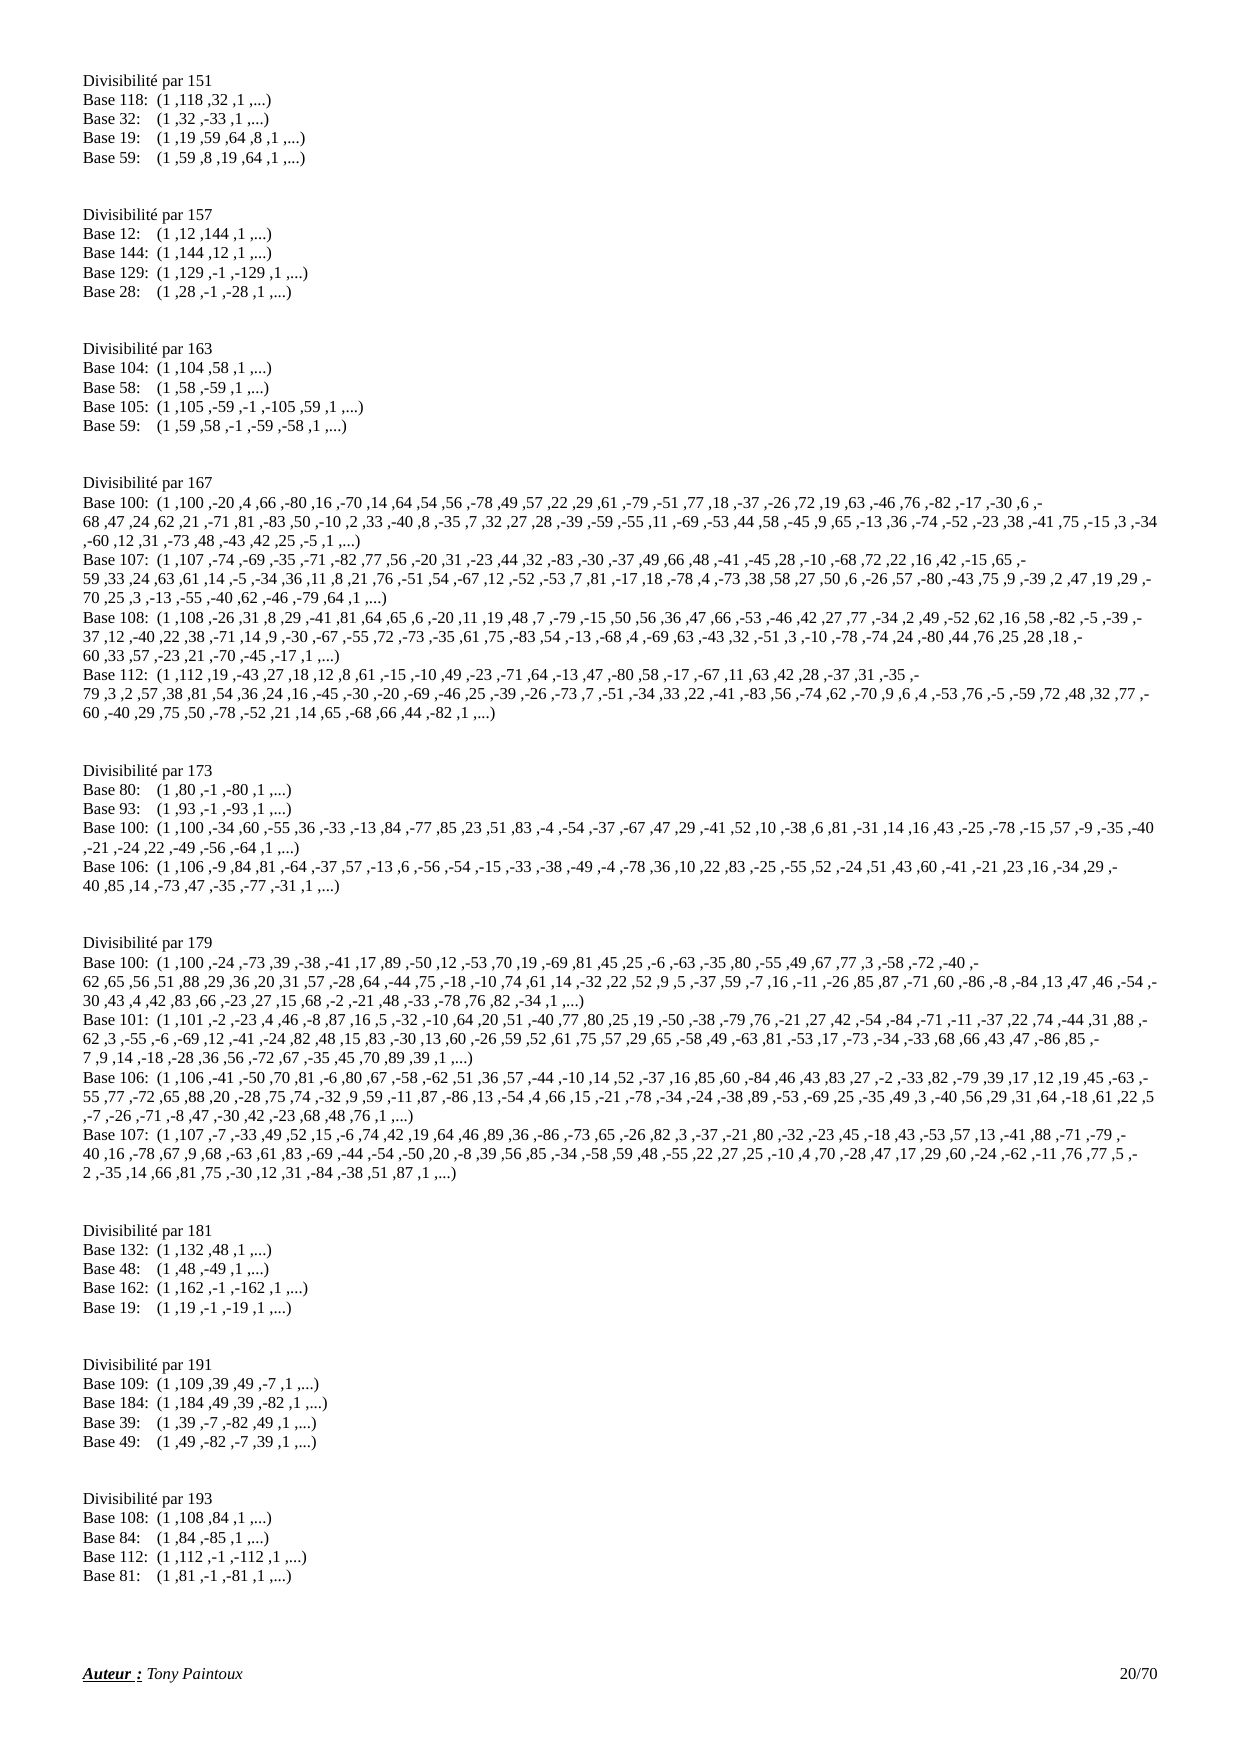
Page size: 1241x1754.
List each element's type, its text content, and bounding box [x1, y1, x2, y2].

text Divisibilité par 181 [83, 1221, 1157, 1240]
text Base 59: (1 ,59 ,58 ,-1 ,-59 ,-58 ,1 ,...) [83, 416, 1157, 435]
text Base 100: (1 ,100 ,-20 ,4 ,66 ,-80 ,16 ,-70 ,14 ,64 ,54 ,56 ,-78 ,49 ,57 ,22 ,29 ,61 ,-79 ,-51 ,77 ,18 ,-37 ,-26 ,72 ,19 ,63 ,-46 ,76 ,-82 ,-17 ,-30 ,6 ,-68 ,47 ,24 ,62 ,21 ,-71 ,81 ,-83 ,50 ,-10 ,2 ,33 ,-40 ,8 ,-35 ,7 ,32 ,27 ,28 ,-39 ,-59 ,-55 ,11 ,-69 ,-53 ,44 ,58 ,-45 ,9 ,65 ,-13 ,36 ,-74 ,-52 ,-23 ,38 ,-41 ,75 ,-15 ,3 ,-34 ,-60 ,12 ,31 ,-73 ,48 ,-43 ,42 ,25 ,-5 ,1 ,...) [83, 492, 1157, 550]
text Base 19: (1 ,19 ,-1 ,-19 ,1 ,...) [83, 1297, 1157, 1317]
text Base 58: (1 ,58 ,-59 ,1 ,...) [83, 377, 1157, 397]
text Base 132: (1 ,132 ,48 ,1 ,...) [83, 1240, 1157, 1259]
text Base 129: (1 ,129 ,-1 ,-129 ,1 ,...) [83, 262, 1157, 282]
text Base 100: (1 ,100 ,-34 ,60 ,-55 ,36 ,-33 ,-13 ,84 ,-77 ,85 ,23 ,51 ,83 ,-4 ,-54 ,-37 ,-67 ,47 ,29 ,-41 ,52 ,10 ,-38 ,6 ,81 ,-31 ,14 ,16 ,43 ,-25 ,-78 ,-15 ,57 ,-9 ,-35 ,-40 ,-21 ,-24 ,22 ,-49 ,-56 ,-64 ,1 ,...) [83, 818, 1157, 857]
text Divisibilité par 193 [83, 1489, 1157, 1508]
text Divisibilité par 173 [83, 761, 1157, 780]
text Base 48: (1 ,48 ,-49 ,1 ,...) [83, 1259, 1157, 1278]
text Base 19: (1 ,19 ,59 ,64 ,8 ,1 ,...) [83, 128, 1157, 147]
text Divisibilité par 163 [83, 339, 1157, 358]
text Base 162: (1 ,162 ,-1 ,-162 ,1 ,...) [83, 1278, 1157, 1297]
text Base 106: (1 ,106 ,-9 ,84 ,81 ,-64 ,-37 ,57 ,-13 ,6 ,-56 ,-54 ,-15 ,-33 ,-38 ,-49 ,-4 ,-78 ,36 ,10 ,22 ,83 ,-25 ,-55 ,52 ,-24 ,51 ,43 ,60 ,-41 ,-21 ,23 ,16 ,-34 ,29 ,-40 ,85 ,14 ,-73 ,47 ,-35 ,-77 ,-31 ,1 ,...) [83, 857, 1157, 895]
text Base 100: (1 ,100 ,-24 ,-73 ,39 ,-38 ,-41 ,17 ,89 ,-50 ,12 ,-53 ,70 ,19 ,-69 ,81 ,45 ,25 ,-6 ,-63 ,-35 ,80 ,-55 ,49 ,67 ,77 ,3 ,-58 ,-72 ,-40 ,-62 ,65 ,56 ,51 ,88 ,29 ,36 ,20 ,31 ,57 ,-28 ,64 ,-44 ,75 ,-18 ,-10 ,74 ,61 ,14 ,-32 ,22 ,52 ,9 ,5 ,-37 ,59 ,-7 ,16 ,-11 ,-26 ,85 ,87 ,-71 ,60 ,-86 ,-8 ,-84 ,13 ,47 ,46 ,-54 ,-30 ,43 ,4 ,42 ,83 ,66 ,-23 ,27 ,15 ,68 ,-2 ,-21 ,48 ,-33 ,-78 ,76 ,82 ,-34 ,1 ,...) [83, 952, 1157, 1010]
text Divisibilité par 191 [83, 1355, 1157, 1374]
text Base 12: (1 ,12 ,144 ,1 ,...) [83, 224, 1157, 243]
text Base 105: (1 ,105 ,-59 ,-1 ,-105 ,59 ,1 ,...) [83, 397, 1157, 416]
text Base 59: (1 ,59 ,8 ,19 ,64 ,1 ,...) [83, 147, 1157, 167]
text Base 49: (1 ,49 ,-82 ,-7 ,39 ,1 ,...) [83, 1432, 1157, 1451]
text Base 118: (1 ,118 ,32 ,1 ,...) [83, 90, 1157, 109]
text Base 32: (1 ,32 ,-33 ,1 ,...) [83, 109, 1157, 128]
text Base 39: (1 ,39 ,-7 ,-82 ,49 ,1 ,...) [83, 1412, 1157, 1432]
text Base 107: (1 ,107 ,-74 ,-69 ,-35 ,-71 ,-82 ,77 ,56 ,-20 ,31 ,-23 ,44 ,32 ,-83 ,-30 ,-37 ,49 ,66 ,48 ,-41 ,-45 ,28 ,-10 ,-68 ,72 ,22 ,16 ,42 ,-15 ,65 ,-59 ,33 ,24 ,63 ,61 ,14 ,-5 ,-34 ,36 ,11 ,8 ,21 ,76 ,-51 ,54 ,-67 ,12 ,-52 ,-53 ,7 ,81 ,-17 ,18 ,-78 ,4 ,-73 ,38 ,58 ,27 ,50 ,6 ,-26 ,57 ,-80 ,-43 ,75 ,9 ,-39 ,2 ,47 ,19 ,29 ,-70 ,25 ,3 ,-13 ,-55 ,-40 ,62 ,-46 ,-79 ,64 ,1 ,...) [83, 550, 1157, 607]
text Base 84: (1 ,84 ,-85 ,1 ,...) [83, 1527, 1157, 1547]
text Base 104: (1 ,104 ,58 ,1 ,...) [83, 358, 1157, 377]
text Base 101: (1 ,101 ,-2 ,-23 ,4 ,46 ,-8 ,87 ,16 ,5 ,-32 ,-10 ,64 ,20 ,51 ,-40 ,77 ,80 ,25 ,19 ,-50 ,-38 ,-79 ,76 ,-21 ,27 ,42 ,-54 ,-84 ,-71 ,-11 ,-37 ,22 ,74 ,-44 ,31 ,88 ,-62 ,3 ,-55 ,-6 ,-69 ,12 ,-41 ,-24 ,82 ,48 ,15 ,83 ,-30 ,13 ,60 ,-26 ,59 ,52 ,61 ,75 ,57 ,29 ,65 ,-58 ,49 ,-63 ,81 ,-53 ,17 ,-73 ,-34 ,-33 ,68 ,66 ,43 ,47 ,-86 ,85 ,-7 ,9 ,14 ,-18 ,-28 ,36 ,56 ,-72 ,67 ,-35 ,45 ,70 ,89 ,39 ,1 ,...) [83, 1010, 1157, 1067]
text Base 108: (1 ,108 ,84 ,1 ,...) [83, 1508, 1157, 1527]
text Divisibilité par 157 [83, 205, 1157, 224]
text Base 81: (1 ,81 ,-1 ,-81 ,1 ,...) [83, 1566, 1157, 1585]
text Base 28: (1 ,28 ,-1 ,-28 ,1 ,...) [83, 282, 1157, 301]
text Base 112: (1 ,112 ,-1 ,-112 ,1 ,...) [83, 1547, 1157, 1566]
text Base 80: (1 ,80 ,-1 ,-80 ,1 ,...) [83, 780, 1157, 799]
text Divisibilité par 179 [83, 933, 1157, 952]
text Divisibilité par 151 [83, 71, 1157, 90]
text Divisibilité par 167 [83, 473, 1157, 492]
text Base 108: (1 ,108 ,-26 ,31 ,8 ,29 ,-41 ,81 ,64 ,65 ,6 ,-20 ,11 ,19 ,48 ,7 ,-79 ,-15 ,50 ,56 ,36 ,47 ,66 ,-53 ,-46 ,42 ,27 ,77 ,-34 ,2 ,49 ,-52 ,62 ,16 ,58 ,-82 ,-5 ,-39 ,-37 ,12 ,-40 ,22 ,38 ,-71 ,14 ,9 ,-30 ,-67 ,-55 ,72 ,-73 ,-35 ,61 ,75 ,-83 ,54 ,-13 ,-68 ,4 ,-69 ,63 ,-43 ,32 ,-51 ,3 ,-10 ,-78 ,-74 ,24 ,-80 ,44 ,76 ,25 ,28 ,18 ,-60 ,33 ,57 ,-23 ,21 ,-70 ,-45 ,-17 ,1 ,...) [83, 607, 1157, 665]
text Base 184: (1 ,184 ,49 ,39 ,-82 ,1 ,...) [83, 1393, 1157, 1412]
text Base 112: (1 ,112 ,19 ,-43 ,27 ,18 ,12 ,8 ,61 ,-15 ,-10 ,49 ,-23 ,-71 ,64 ,-13 ,47 ,-80 ,58 ,-17 ,-67 ,11 ,63 ,42 ,28 ,-37 ,31 ,-35 ,-79 ,3 ,2 ,57 ,38 ,81 ,54 ,36 ,24 ,16 ,-45 ,-30 ,-20 ,-69 ,-46 ,25 ,-39 ,-26 ,-73 ,7 ,-51 ,-34 ,33 ,22 ,-41 ,-83 ,56 ,-74 ,62 ,-70 ,9 ,6 ,4 ,-53 ,76 ,-5 ,-59 ,72 ,48 ,32 ,77 ,-60 ,-40 ,29 ,75 ,50 ,-78 ,-52 ,21 ,14 ,65 ,-68 ,66 ,44 ,-82 ,1 ,...) [83, 665, 1157, 722]
text Base 109: (1 ,109 ,39 ,49 ,-7 ,1 ,...) [83, 1374, 1157, 1393]
text Base 107: (1 ,107 ,-7 ,-33 ,49 ,52 ,15 ,-6 ,74 ,42 ,19 ,64 ,46 ,89 ,36 ,-86 ,-73 ,65 ,-26 ,82 ,3 ,-37 ,-21 ,80 ,-32 ,-23 ,45 ,-18 ,43 ,-53 ,57 ,13 ,-41 ,88 ,-71 ,-79 ,-40 ,16 ,-78 ,67 ,9 ,68 ,-63 ,61 ,83 ,-69 ,-44 ,-54 ,-50 ,20 ,-8 ,39 ,56 ,85 ,-34 ,-58 ,59 ,48 ,-55 ,22 ,27 ,25 ,-10 ,4 ,70 ,-28 ,47 ,17 ,29 ,60 ,-24 ,-62 ,-11 ,76 ,77 ,5 ,-2 ,-35 ,14 ,66 ,81 ,75 ,-30 ,12 ,31 ,-84 ,-38 ,51 ,87 ,1 ,...) [83, 1125, 1157, 1182]
text Base 106: (1 ,106 ,-41 ,-50 ,70 ,81 ,-6 ,80 ,67 ,-58 ,-62 ,51 ,36 ,57 ,-44 ,-10 ,14 ,52 ,-37 ,16 ,85 ,60 ,-84 ,46 ,43 ,83 ,27 ,-2 ,-33 ,82 ,-79 ,39 ,17 ,12 ,19 ,45 ,-63 ,-55 ,77 ,-72 ,65 ,88 ,20 ,-28 ,75 ,74 ,-32 ,9 ,59 ,-11 ,87 ,-86 ,13 ,-54 ,4 ,66 ,15 ,-21 ,-78 ,-34 ,-24 ,-38 ,89 ,-53 ,-69 ,25 ,-35 ,49 ,3 ,-40 ,56 ,29 ,31 ,64 ,-18 ,61 ,22 ,5 ,-7 ,-26 ,-71 ,-8 ,47 ,-30 ,42 ,-23 ,68 ,48 ,76 ,1 ,...) [83, 1067, 1157, 1125]
text Base 144: (1 ,144 ,12 ,1 ,...) [83, 243, 1157, 262]
text Base 93: (1 ,93 ,-1 ,-93 ,1 ,...) [83, 799, 1157, 818]
